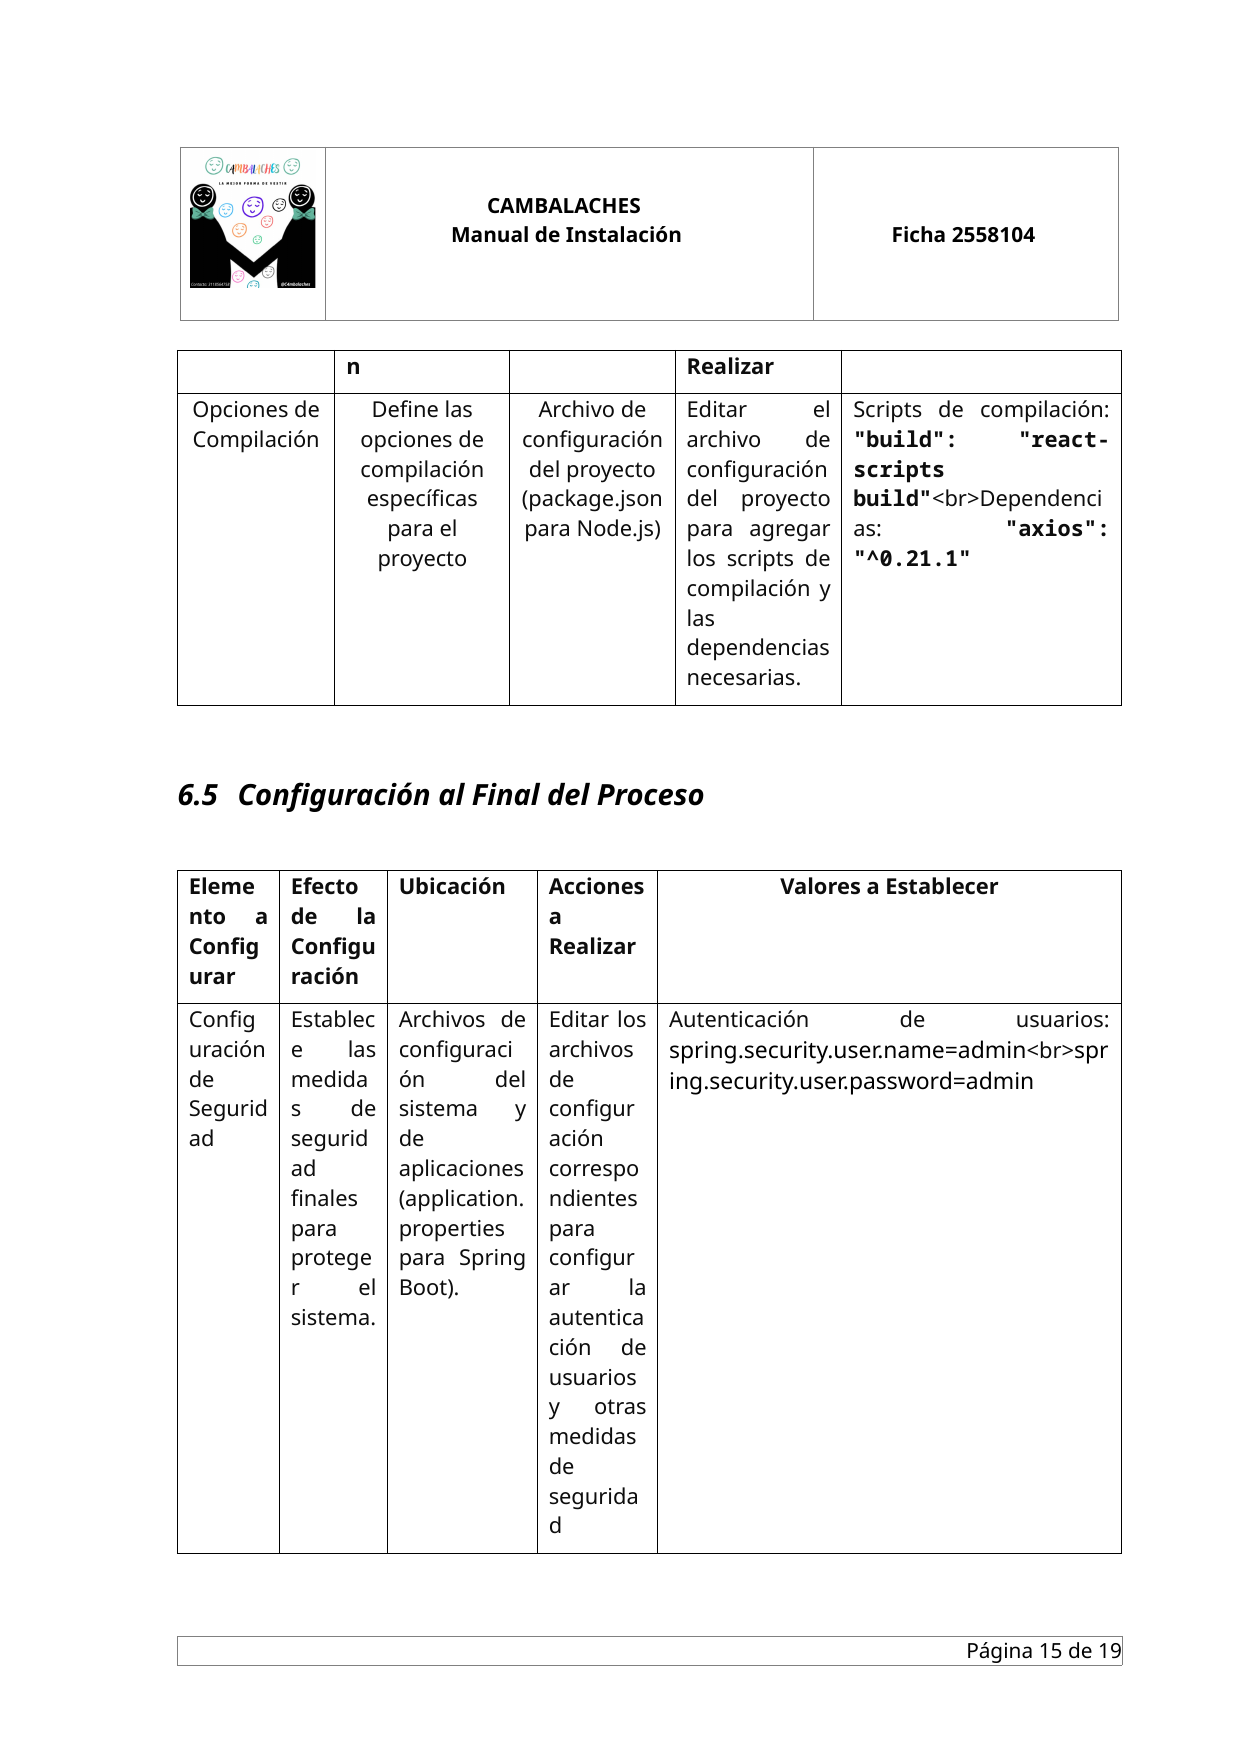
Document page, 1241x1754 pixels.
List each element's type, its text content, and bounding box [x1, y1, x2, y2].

table_header Acciones a Realizar [538, 871, 657, 1003]
table_cell Establece las medidas de seguridad finales para proteger el sistema. [280, 1004, 387, 1553]
table_cell Scripts de compilación: "build": "react-scripts build"<br>Dependencias: "axios": "^0.21.1" [842, 394, 1121, 704]
subtitle Configuración al Final del Proceso [177, 774, 1122, 814]
table_header Valores a Establecer [658, 871, 1121, 1003]
table_header Efecto de la Configuración [280, 871, 387, 1003]
table_cell Define las opciones de compilación específicas para el proyecto [335, 394, 509, 704]
table_header Ubicación [388, 871, 537, 1003]
table_cell Archivo de configuración del proyecto (package.json para Node.js) [510, 394, 675, 704]
table_header n [335, 351, 509, 393]
table_cell Autenticación de usuarios: spring.security.user.name=admin<br>spring.security.user.password=admin [658, 1004, 1121, 1553]
table_header Realizar [676, 351, 841, 393]
table_header [178, 351, 334, 393]
table_header [842, 351, 1121, 393]
table_cell Archivos de configuración del sistema y de aplicaciones (application.properties para Spring Boot). [388, 1004, 537, 1553]
table_cell Configuración de Seguridad [178, 1004, 279, 1553]
table_cell Editar el archivo de configuración del proyecto para agregar los scripts de compilación y las dependencias necesarias. [676, 394, 841, 704]
table_header Elemento a Configurar [178, 871, 279, 1003]
table_cell Opciones de Compilación [178, 394, 334, 704]
table_cell Editar los archivos de configuración correspondientes para configurar la autenticación de usuarios y otras medidas de seguridad [538, 1004, 657, 1553]
table_header [510, 351, 675, 393]
